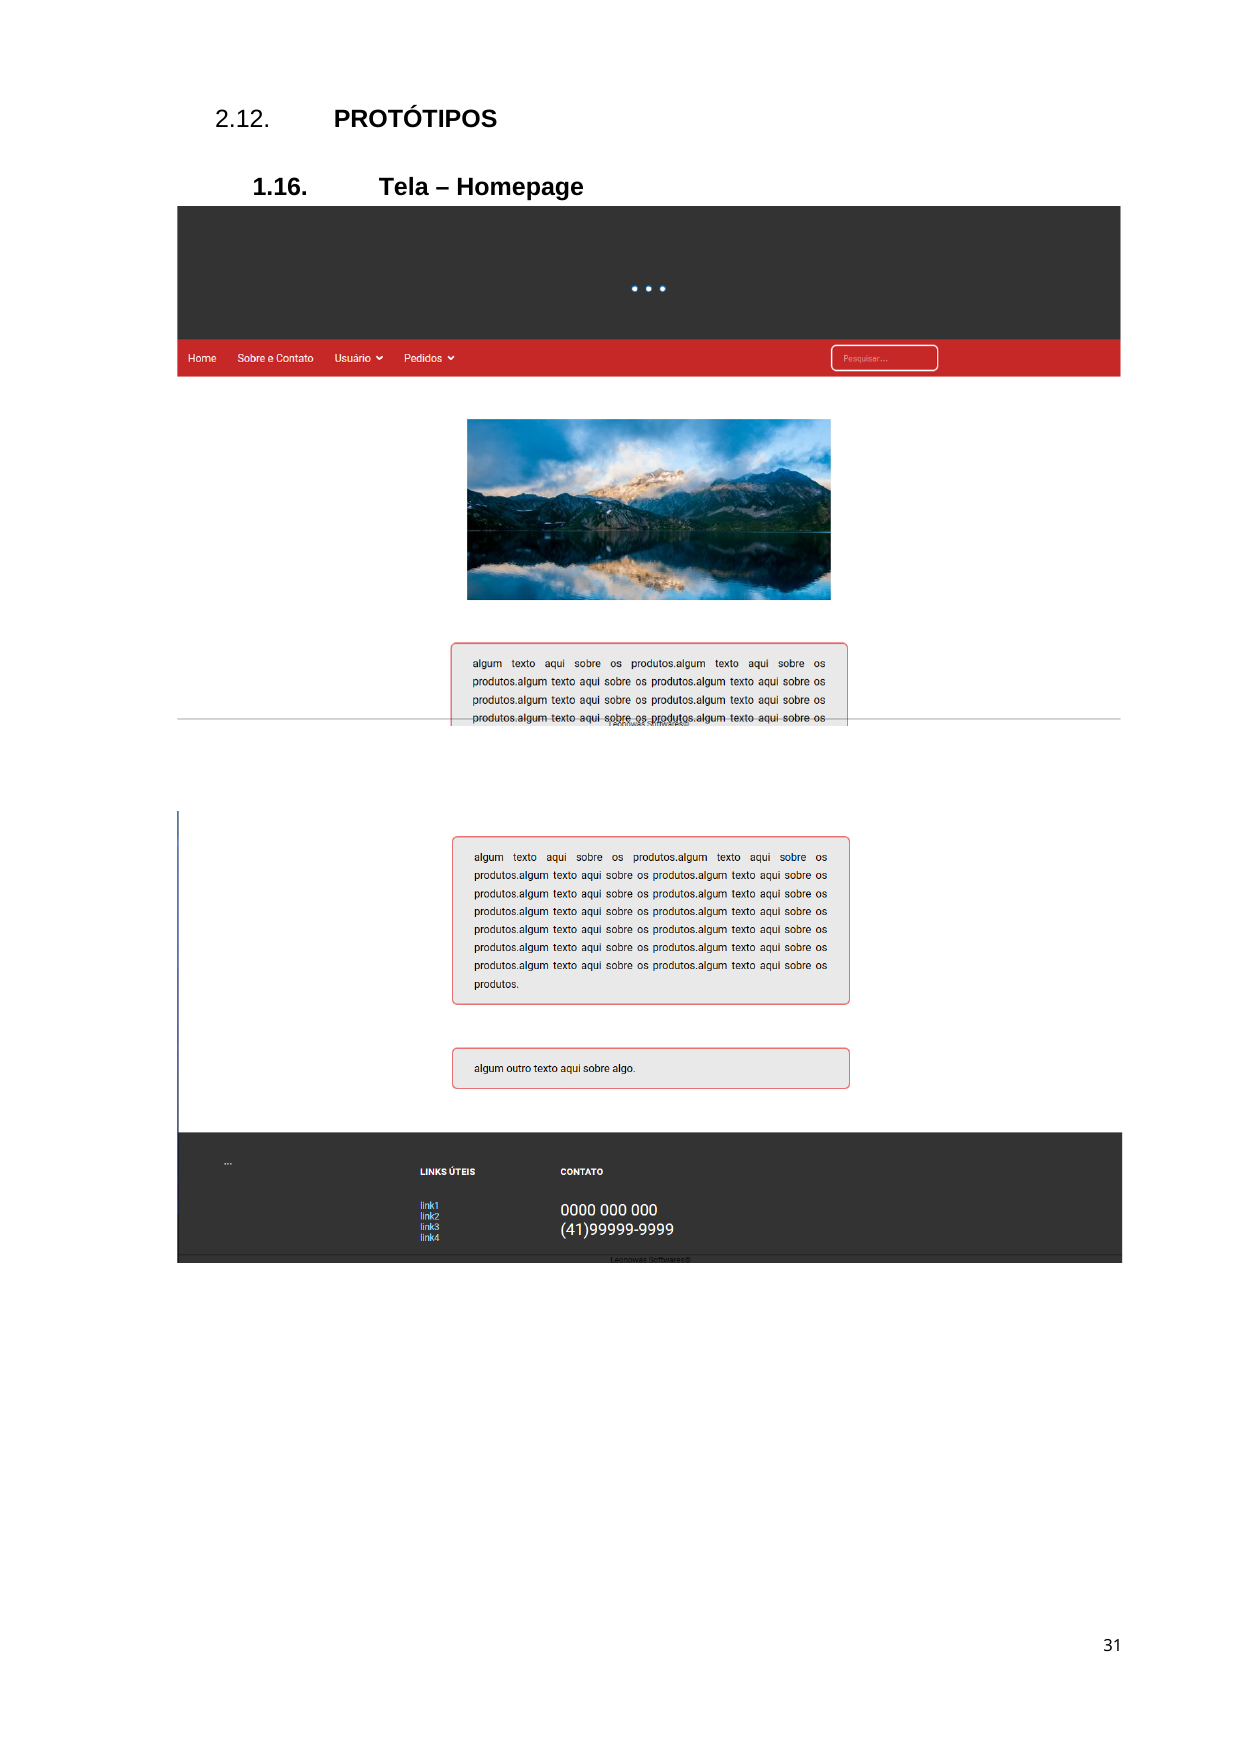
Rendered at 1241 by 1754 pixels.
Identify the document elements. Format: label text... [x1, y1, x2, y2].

subtitle Tela – Homepage [252, 172, 1122, 201]
list PROTÓTIPOS [215, 104, 1122, 132]
